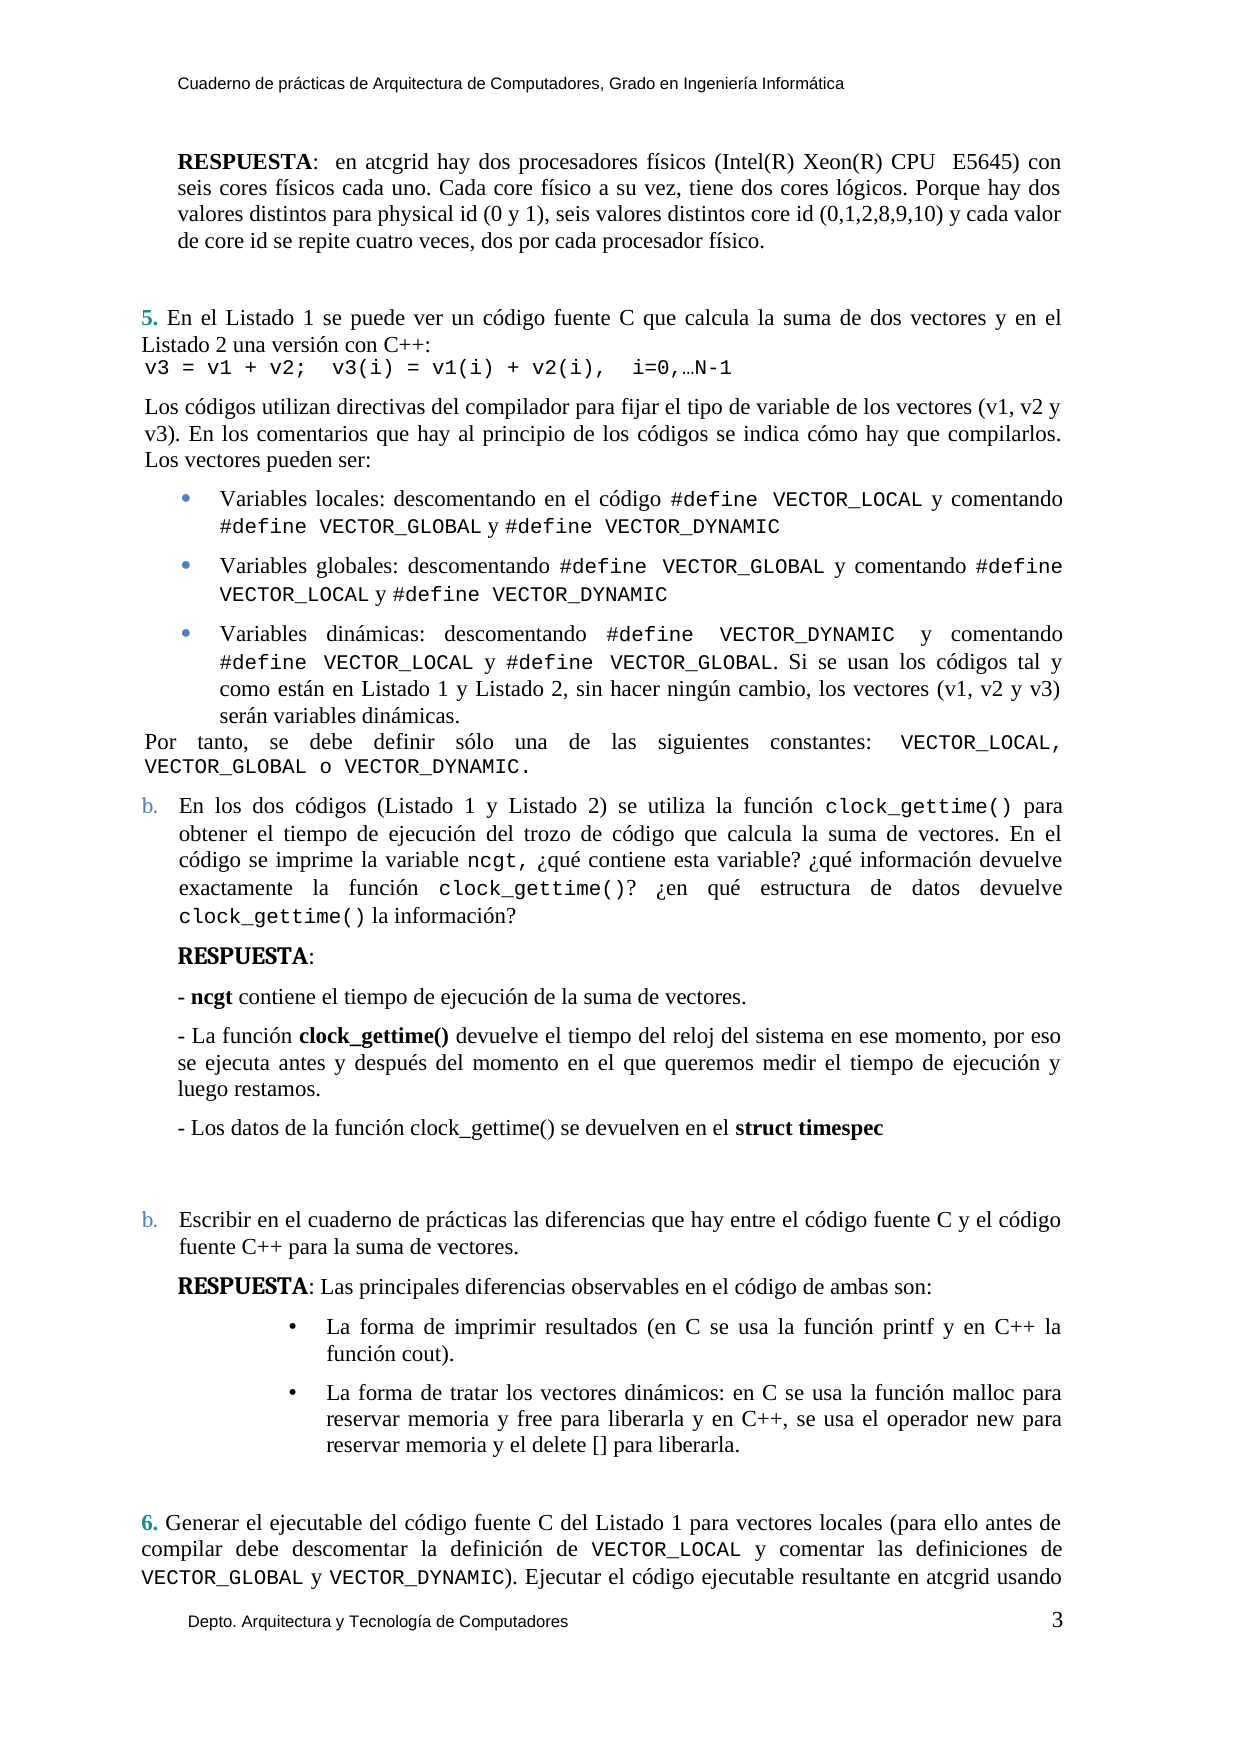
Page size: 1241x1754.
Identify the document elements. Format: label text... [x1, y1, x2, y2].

list 5. En el Listado 1 se puede ver un código fuente C que calcula la suma de dos vectores y en el Listado 2 una versión con C++: [103, 304, 1063, 357]
list En los dos códigos (Listado 1 y Listado 2) se utiliza la función clock_gettime() para obtener el tiempo de ejecución del trozo de código que calcula la suma de vectores. En el código se imprime la variable ncgt, ¿qué contiene esta variable? ¿qué información devuelve exactamente la función clock_gettime()? ¿en qué estructura de datos devuelve clock_gettime() la información? [141, 792, 1063, 930]
list Escribir en el cuaderno de prácticas las diferencias que hay entre el código fuente C y el código fuente C++ para la suma de vectores. [141, 1206, 1063, 1260]
list La forma de imprimir resultados (en C se usa la función printf y en C++ la función cout). [288, 1313, 1063, 1366]
list RESPUESTA: en atcgrid hay dos procesadores físicos (Intel(R) Xeon(R) CPU E5645) con seis cores físicos cada uno. Cada core físico a su vez, tiene dos cores lógicos. Porque hay dos valores distintos para physical id (0 y 1), seis valores distintos core id (0,1,2,8,9,10) y cada valor de core id se repite cuatro veces, dos por cada procesador físico. [177, 148, 1063, 253]
list Variables dinámicas: descomentando #define VECTOR_DYNAMIC y comentando #define VECTOR_LOCAL y #define VECTOR_GLOBAL. Si se usan los códigos tal y como están en Listado 1 y Listado 2, sin hacer ningún cambio, los vectores (v1, v2 y v3) serán variables dinámicas. [182, 620, 1063, 728]
list Variables globales: descomentando #define VECTOR_GLOBAL y comentando #define VECTOR_LOCAL y #define VECTOR_DYNAMIC [182, 553, 1063, 608]
list Variables locales: descomentando en el código #define VECTOR_LOCAL y comentando #define VECTOR_GLOBAL y #define VECTOR_DYNAMIC [182, 485, 1063, 540]
list RESPUESTA: [177, 942, 1063, 971]
list - Los datos de la función clock_gettime() se devuelven en el struct timespec [177, 1114, 1063, 1140]
list - ncgt contiene el tiempo de ejecución de la suma de vectores. [177, 983, 1063, 1010]
text v3 = v1 + v2; v3(i) = v1(i) + v2(i), i=0,…N-1 [144, 357, 1063, 381]
list 6. Generar el ejecutable del código fuente C del Listado 1 para vectores locales (para ello antes de compilar debe descomentar la definición de VECTOR_LOCAL y comentar las definiciones de VECTOR_GLOBAL y VECTOR_DYNAMIC). Ejecutar el código ejecutable resultante en atcgrid usando [103, 1509, 1063, 1591]
text Por tanto, se debe definir sólo una de las siguientes constantes: VECTOR_LOCAL, VECTOR_GLOBAL o VECTOR_DYNAMIC. [144, 728, 1063, 779]
text Los códigos utilizan directivas del compilador para fijar el tipo de variable de los vectores (v1, v2 y v3). En los comentarios que hay al principio de los códigos se indica cómo hay que compilarlos. Los vectores pueden ser: [144, 393, 1063, 472]
list La forma de tratar los vectores dinámicos: en C se usa la función malloc para reservar memoria y free para liberarla y en C++, se usa el operador new para reservar memoria y el delete [] para liberarla. [288, 1379, 1063, 1458]
list - La función clock_gettime() devuelve el tiempo del reloj del sistema en ese momento, por eso se ejecuta antes y después del momento en el que queremos medir el tiempo de ejecución y luego restamos. [177, 1022, 1063, 1101]
list RESPUESTA: Las principales diferencias observables en el código de ambas son: [177, 1272, 1063, 1301]
